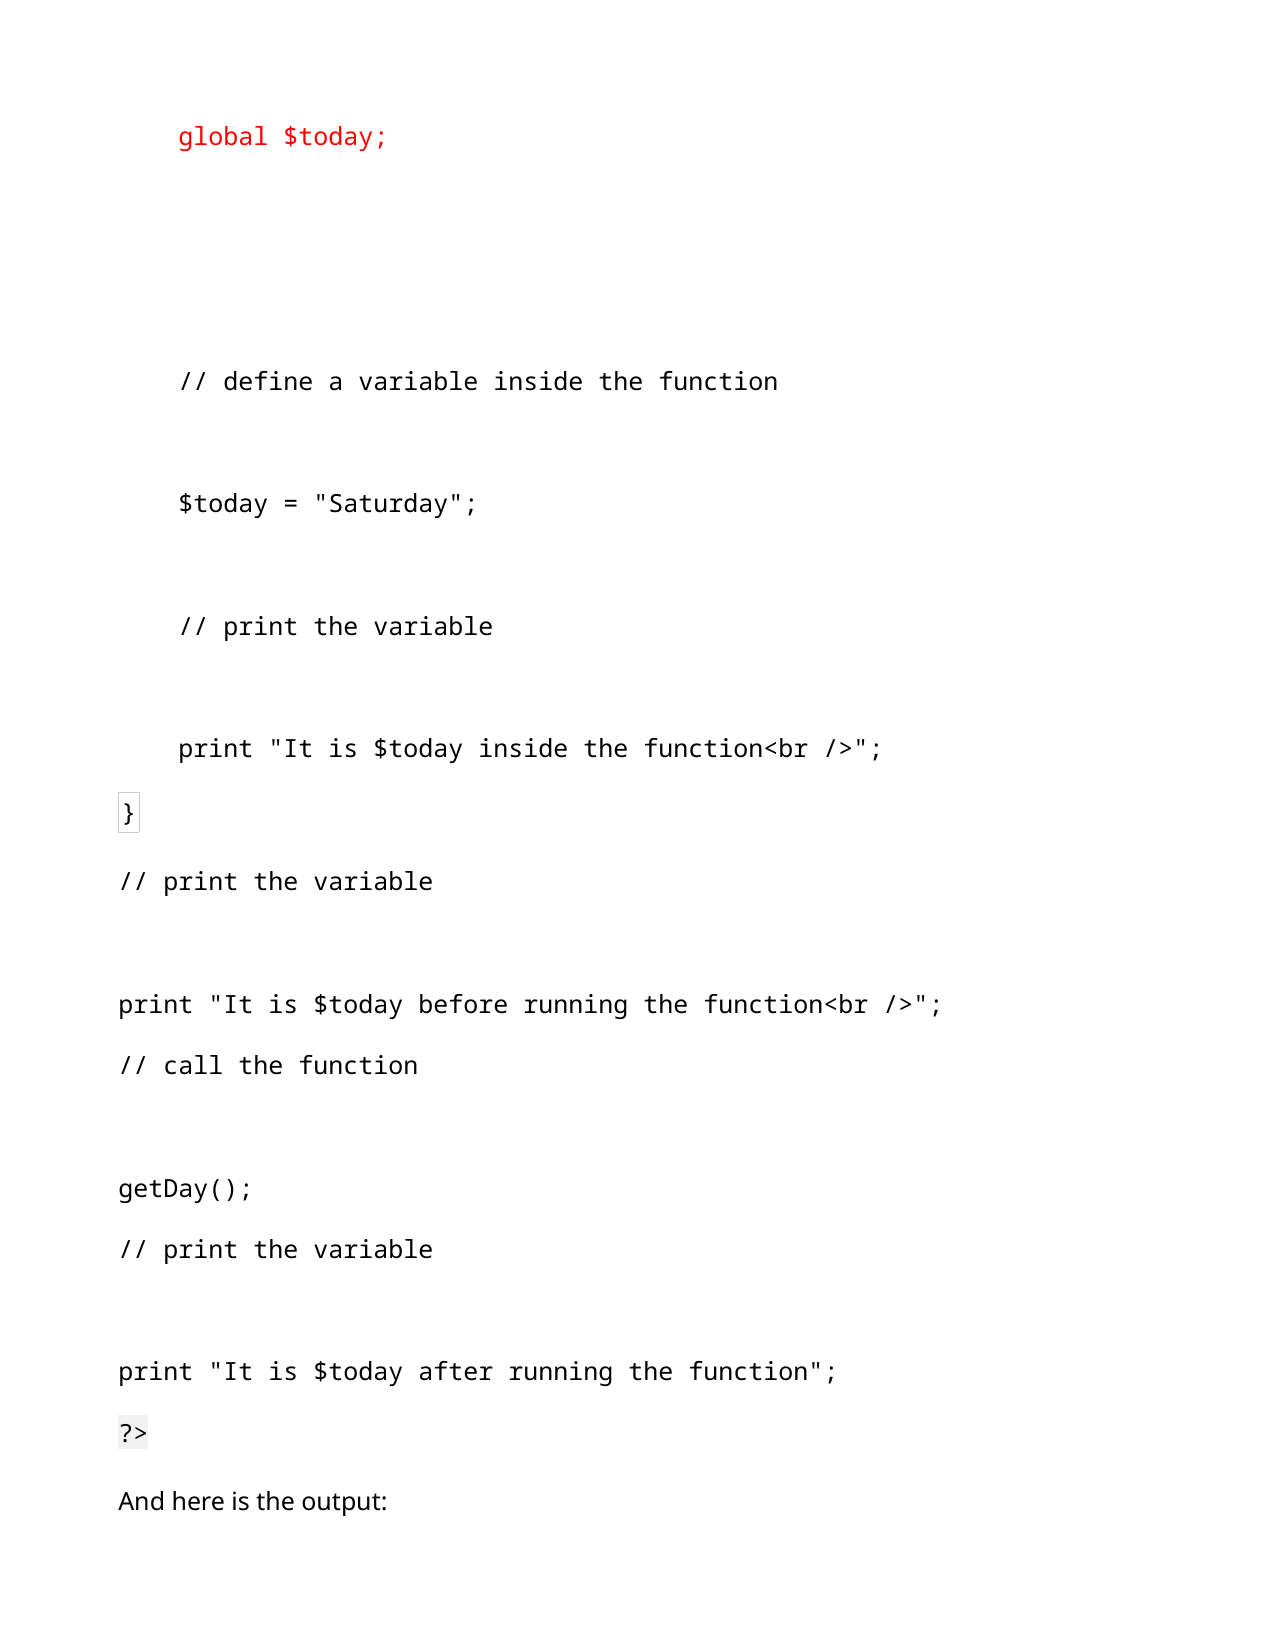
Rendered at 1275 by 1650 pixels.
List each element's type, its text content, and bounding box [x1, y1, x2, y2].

text ?> [118, 1415, 1157, 1449]
text [140, 792, 1157, 832]
text // print the variable print "It is $today before running the function<br />"; [118, 864, 1157, 1021]
text } [119, 793, 139, 832]
text global $today; // define a variable inside the function $today = "Saturday"; // print the variable print "It is $today inside the function<br />"; [118, 118, 1157, 765]
text // print the variable print "It is $today after running the function"; [118, 1232, 1157, 1388]
text // call the function getDay(); [118, 1048, 1157, 1204]
text And here is the output: [118, 1483, 1157, 1517]
